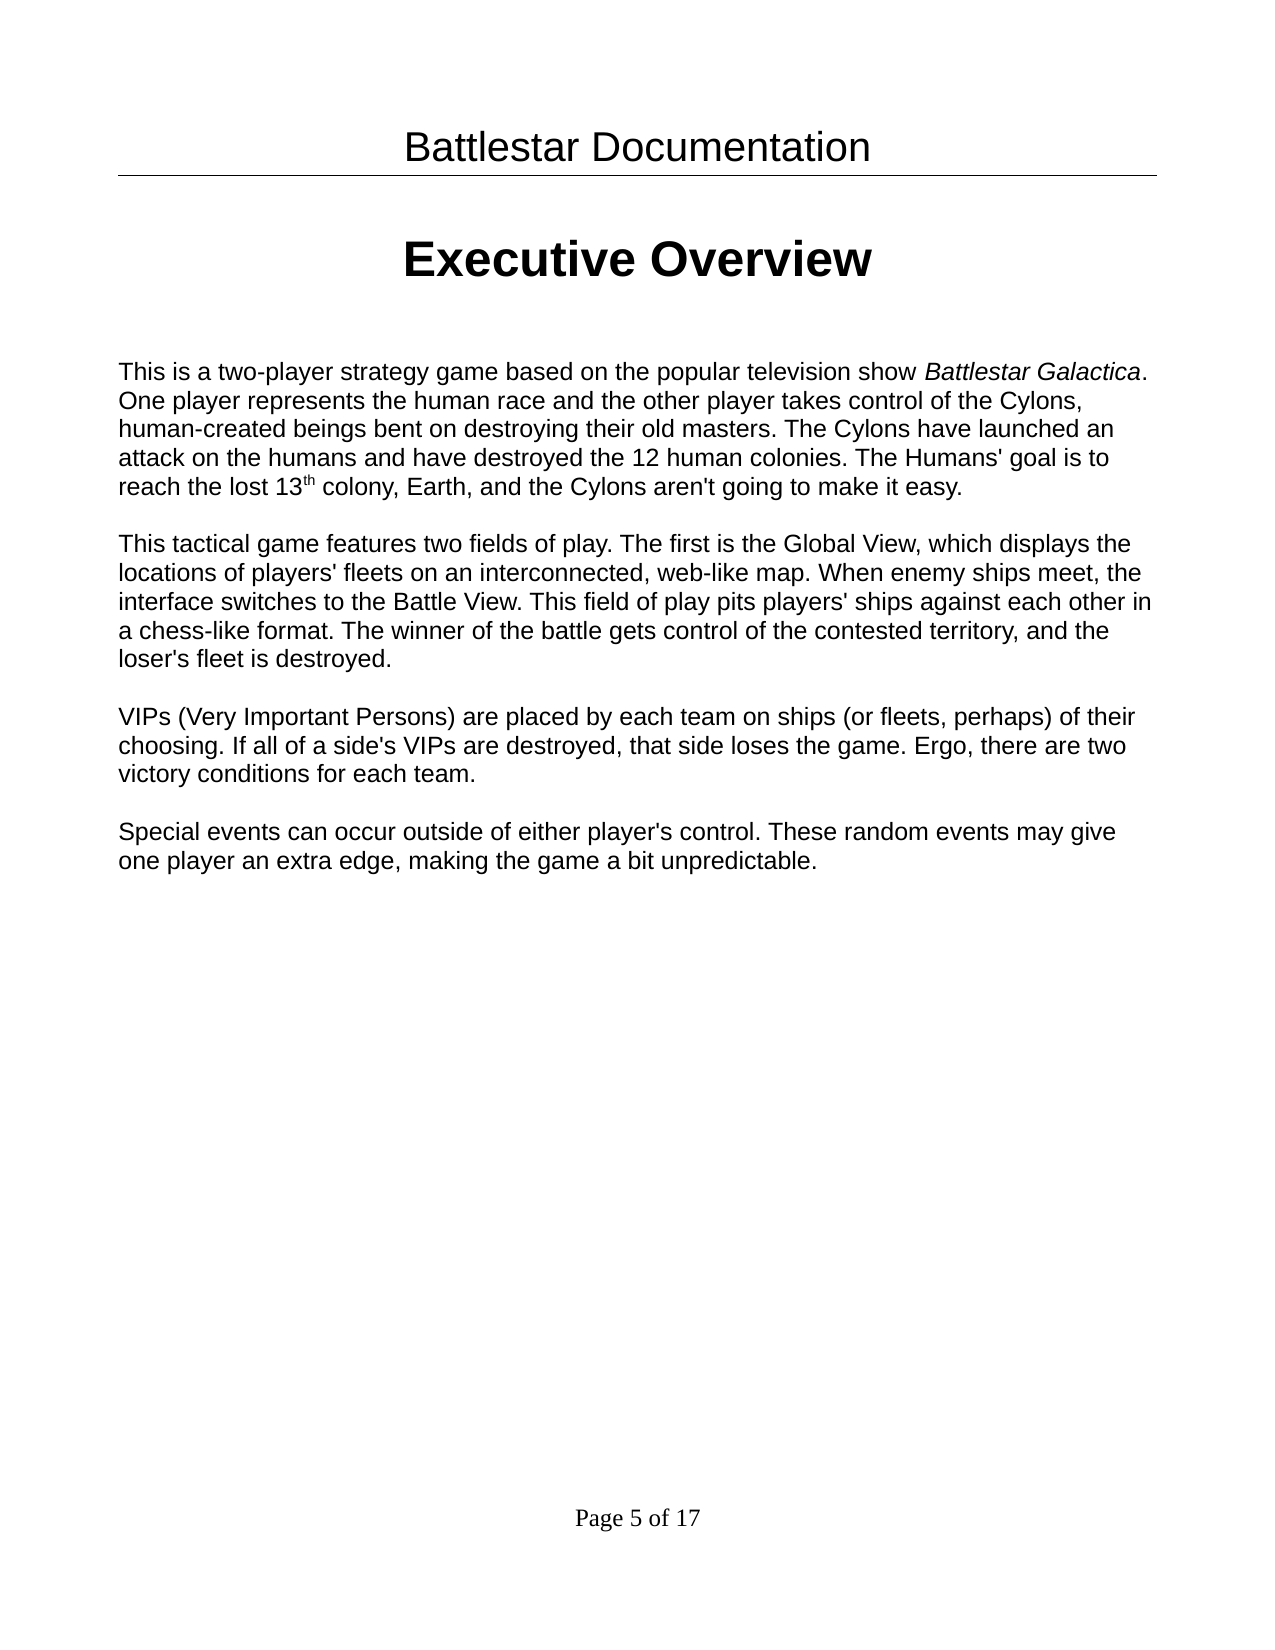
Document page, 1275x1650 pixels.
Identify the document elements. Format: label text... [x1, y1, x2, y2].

text VIPs (Very Important Persons) are placed by each team on ships (or fleets, perhaps) of their choosing. If all of a side's VIPs are destroyed, that side loses the game. Ergo, there are two victory conditions for each team. [118, 702, 1157, 788]
text This tactical game features two fields of play. The first is the Global View, which displays the locations of players' fleets on an interconnected, web-like map. When enemy ships meet, the interface switches to the Battle View. This field of play pits players' ships against each other in a chess-like format. The winner of the battle gets control of the contested territory, and the loser's fleet is destroyed. [118, 529, 1157, 673]
subtitle Executive Overview [118, 229, 1157, 287]
text This is a two-player strategy game based on the popular television show Battlestar Galactica. One player represents the human race and the other player takes control of the Cylons, human-created beings bent on destroying their old masters. The Cylons have launched an attack on the humans and have destroyed the 12 human colonies. The Humans' goal is to reach the lost 13th colony, Earth, and the Cylons aren't going to make it easy. [118, 357, 1157, 501]
text Special events can occur outside of either player's control. These random events may give one player an extra edge, making the game a bit unpredictable. [118, 817, 1157, 874]
